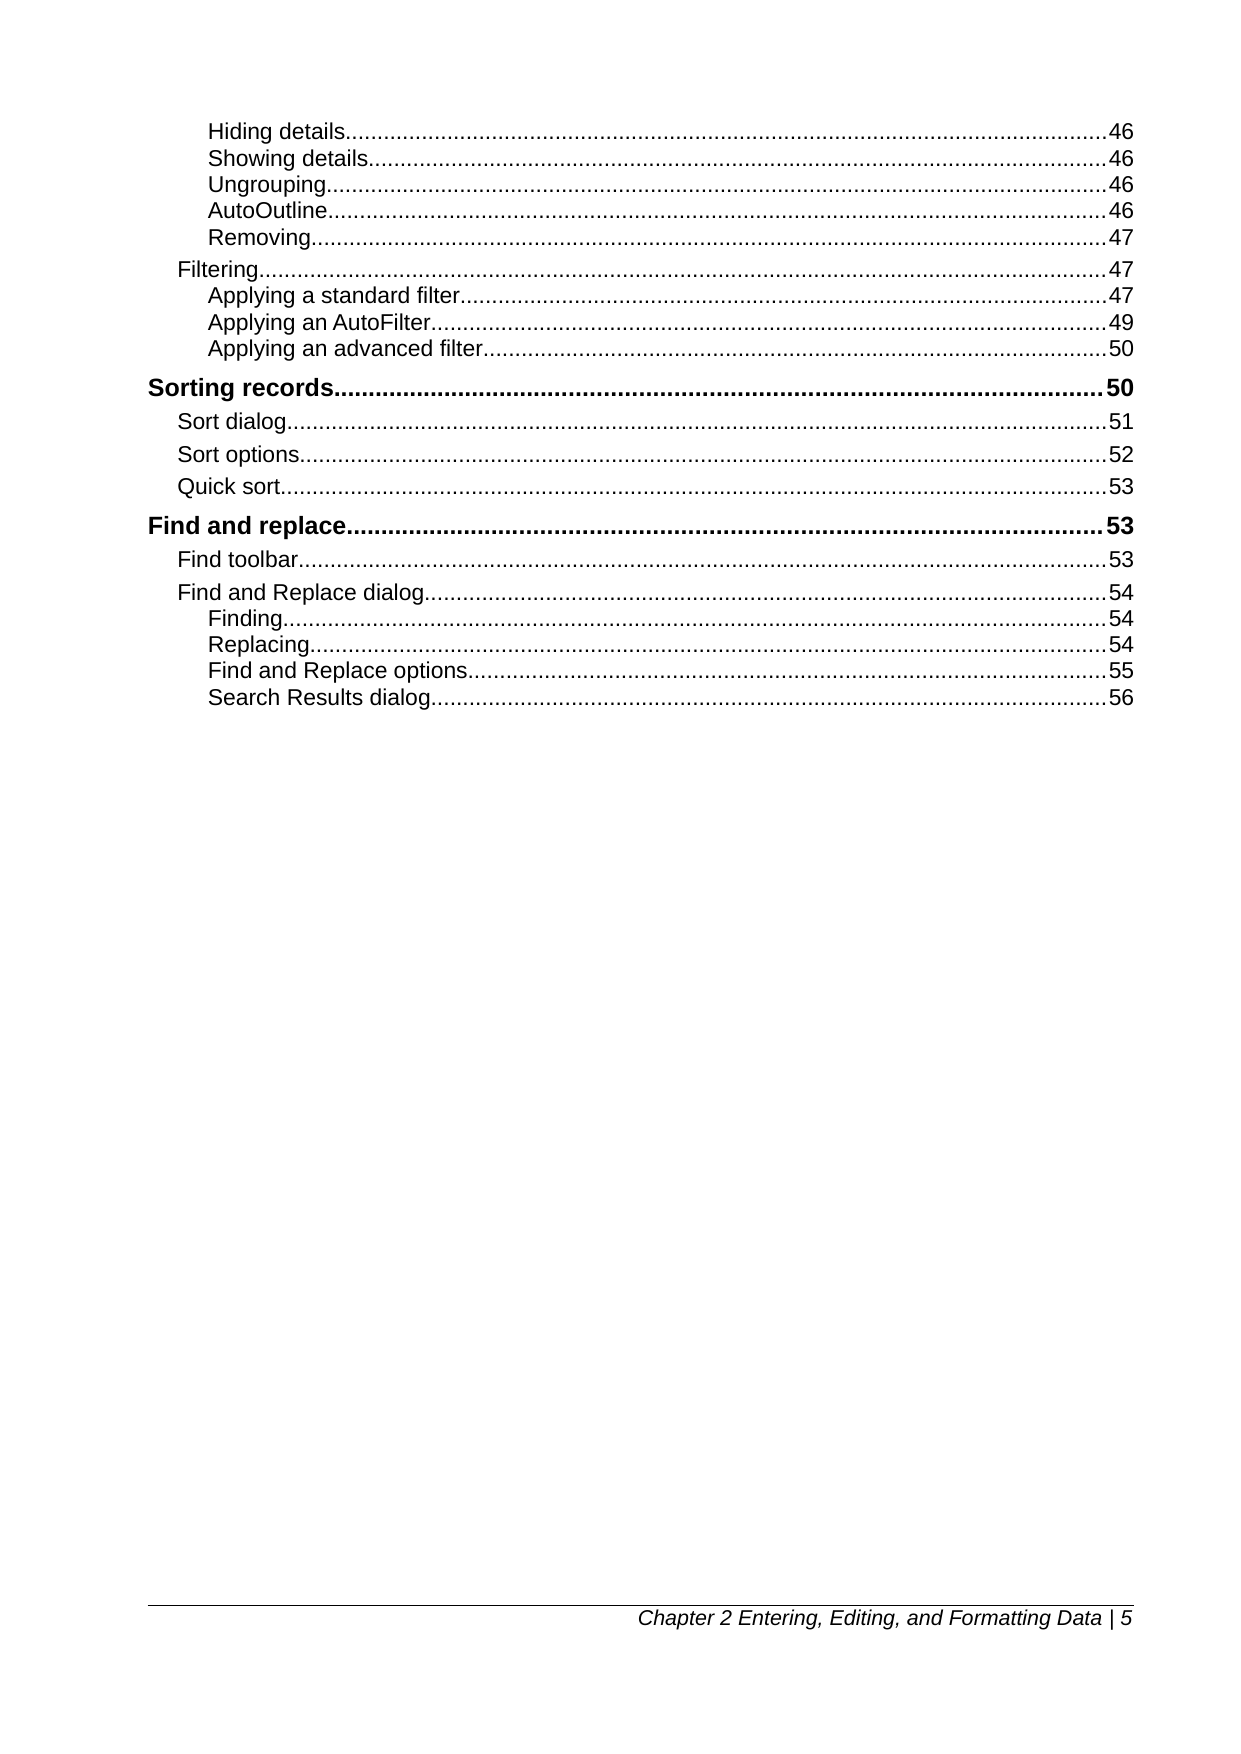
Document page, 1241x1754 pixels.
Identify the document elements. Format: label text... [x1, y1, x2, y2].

text Removing 47 [208, 223, 1134, 250]
text Find and replace 53 [148, 511, 1134, 540]
text Find and Replace dialog 54 [177, 578, 1134, 605]
text Search Results dialog 56 [208, 684, 1134, 710]
text Sorting records 50 [148, 373, 1134, 402]
text Find and Replace options 55 [208, 657, 1134, 684]
text Sort options 52 [177, 441, 1134, 467]
text Applying an AutoFilter 49 [208, 309, 1134, 335]
text Find toolbar 53 [177, 546, 1134, 572]
text Replacing 54 [208, 631, 1134, 657]
text Hiding details 46 [208, 118, 1134, 144]
text Filtering 47 [177, 256, 1134, 282]
text Applying a standard filter 47 [208, 282, 1134, 309]
text Showing details 46 [208, 144, 1134, 171]
text Finding 54 [208, 605, 1134, 631]
text Ungrouping 46 [208, 171, 1134, 197]
text AutoOutline 46 [208, 197, 1134, 223]
text Sort dialog 51 [177, 408, 1134, 434]
text Quick sort 53 [177, 473, 1134, 499]
text Applying an advanced filter 50 [208, 335, 1134, 361]
